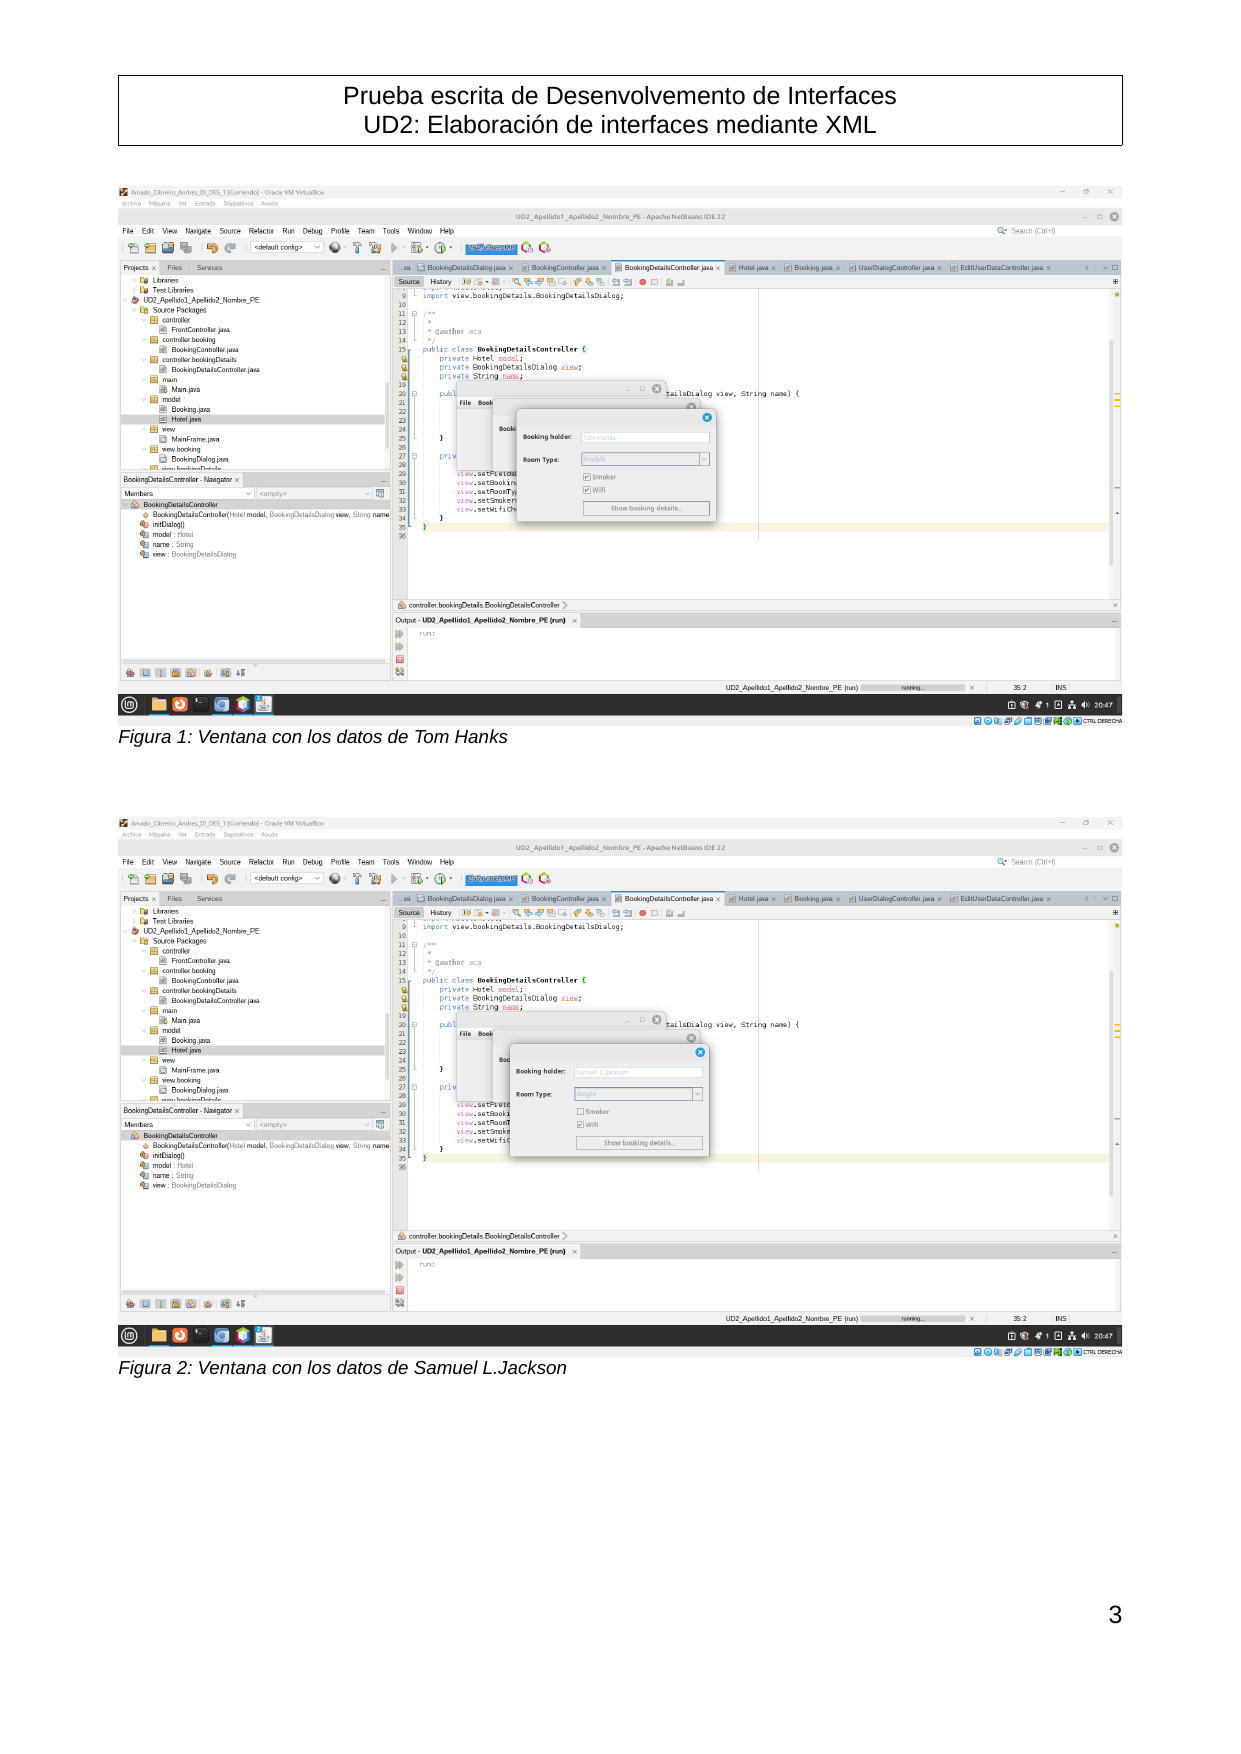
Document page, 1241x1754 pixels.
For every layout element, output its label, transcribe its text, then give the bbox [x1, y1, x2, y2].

picture [118, 186, 1123, 726]
picture [118, 817, 1123, 1357]
text Figura 1: Ventana con los datos de Tom Hanks [118, 726, 1122, 747]
text Figura 2: Ventana con los datos de Samuel L.Jackson [118, 1357, 1122, 1378]
